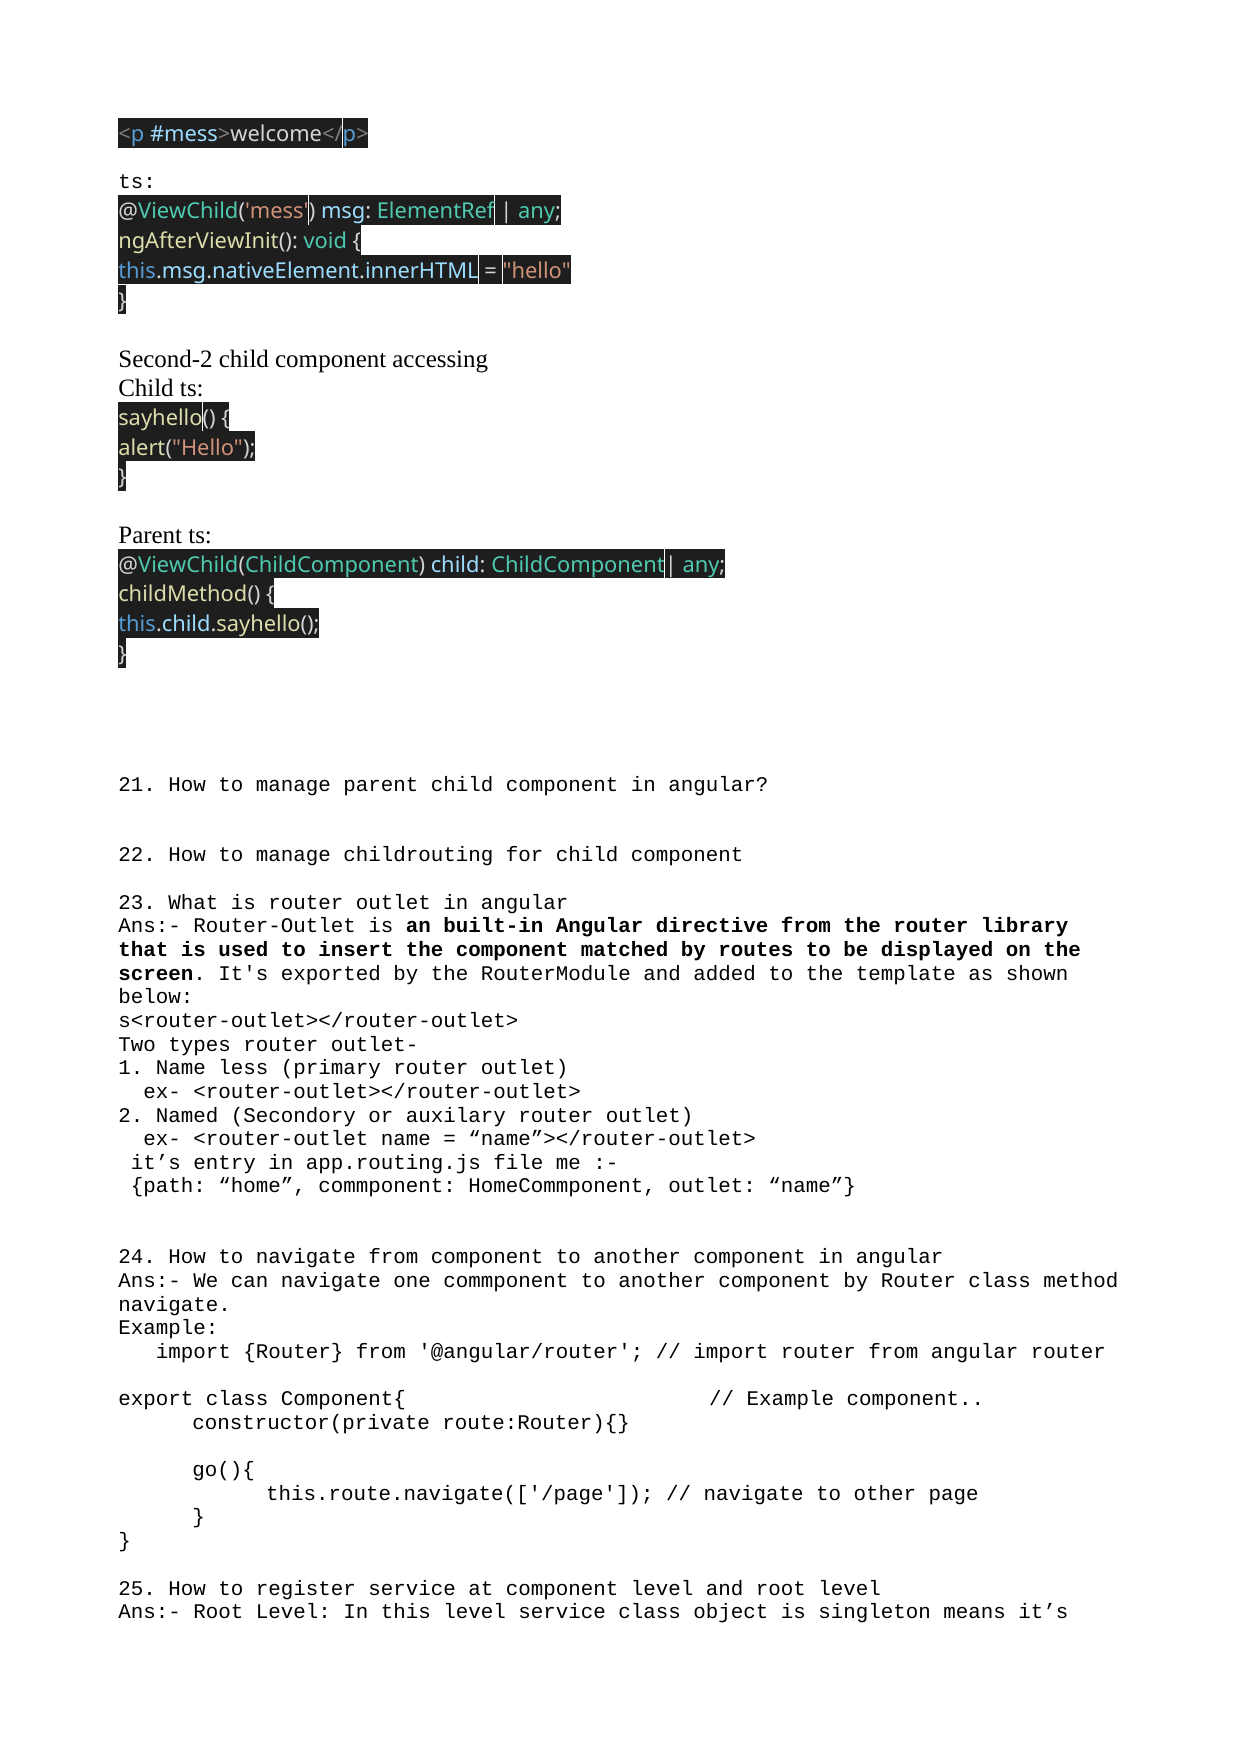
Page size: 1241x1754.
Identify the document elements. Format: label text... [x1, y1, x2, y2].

text } [118, 284, 1122, 314]
text sayhello() { [118, 402, 1122, 431]
text } [118, 1507, 1122, 1530]
text {path: “home”, commponent: HomeCommponent, outlet: “name”} [118, 1176, 1122, 1199]
text Parent ts: [118, 520, 1122, 548]
text this.route.navigate(['/page']); // navigate to other page [118, 1483, 1122, 1507]
text this.child.sayhello(); [118, 608, 1122, 638]
text 21. How to manage parent child component in angular? [118, 773, 1122, 797]
text s<router-outlet></router-outlet> [118, 1010, 1122, 1034]
text childMethod() { [118, 578, 1122, 608]
text 1. Name less (primary router outlet) [118, 1057, 1122, 1081]
text Ans:- Root Level: In this level service class object is singleton means it’s [118, 1601, 1122, 1625]
text Ans:- We can navigate one commponent to another component by Router class method navigate. [118, 1270, 1122, 1317]
text Ans:- Router-Outlet is an built-in Angular directive from the router library that is used to insert the component matched by routes to be displayed on the screen. It's exported by the RouterModule and added to the template as shown below: [118, 915, 1122, 1010]
text ex- <router-outlet></router-outlet> [118, 1081, 1122, 1104]
text @ViewChild('mess') msg: ElementRef | any; [118, 195, 1122, 225]
text } [118, 461, 1122, 491]
text Example: [118, 1317, 1122, 1341]
text 22. How to manage childrouting for child component [118, 844, 1122, 868]
text 2. Named (Secondory or auxilary router outlet) [118, 1104, 1122, 1128]
text this.msg.nativeElement.innerHTML = "hello" [118, 255, 1122, 284]
text import {Router} from '@angular/router'; // import router from angular router [118, 1341, 1122, 1365]
text go(){ [118, 1459, 1122, 1483]
text @ViewChild(ChildComponent) child: ChildComponent| any; [118, 548, 1122, 578]
text } [118, 1530, 1122, 1554]
text Child ts: [118, 373, 1122, 402]
text it’s entry in app.routing.js file me :- [118, 1152, 1122, 1176]
text 23. What is router outlet in angular [118, 892, 1122, 915]
text alert("Hello"); [118, 431, 1122, 461]
text ngAfterViewInit(): void { [118, 225, 1122, 255]
text ex- <router-outlet name = “name”></router-outlet> [118, 1128, 1122, 1152]
text Second-2 child component accessing [118, 344, 1122, 373]
text 24. How to navigate from component to another component in angular [118, 1246, 1122, 1270]
text <p #mess>welcome</p> [118, 118, 1122, 148]
text Two types router outlet- [118, 1034, 1122, 1057]
text constructor(private route:Router){} [118, 1412, 1122, 1436]
text } [118, 638, 1122, 668]
text ts: [118, 172, 1122, 195]
text export class Component{ // Example component.. [118, 1388, 1122, 1412]
text 25. How to register service at component level and root level [118, 1577, 1122, 1601]
